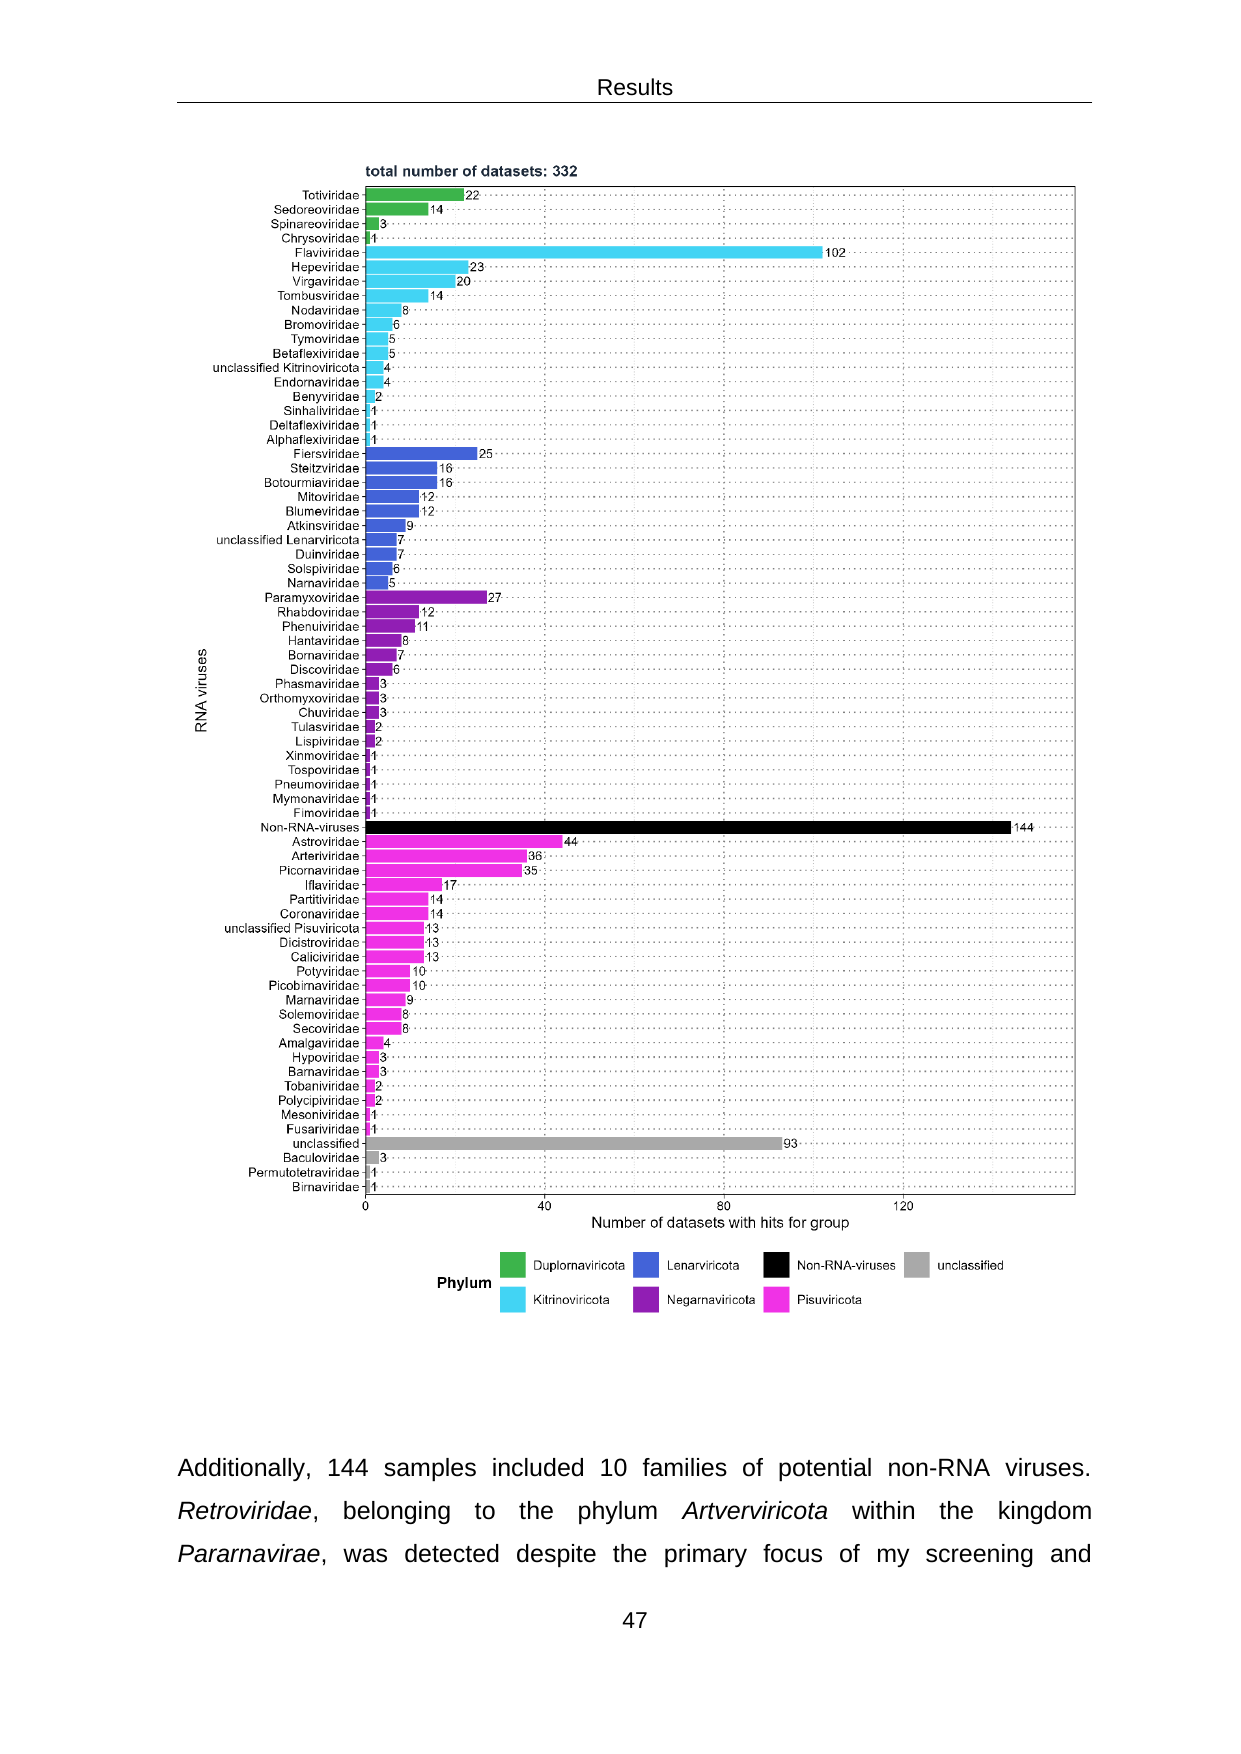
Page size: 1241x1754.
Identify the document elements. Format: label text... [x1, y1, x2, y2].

text Additionally, 144 samples included 10 families of potential non-RNA viruses. Retroviridae, belonging to the phylum Artverviricota within the kingdom Pararnavirae, was detected despite the primary focus of my screening and [177, 1453, 1092, 1568]
